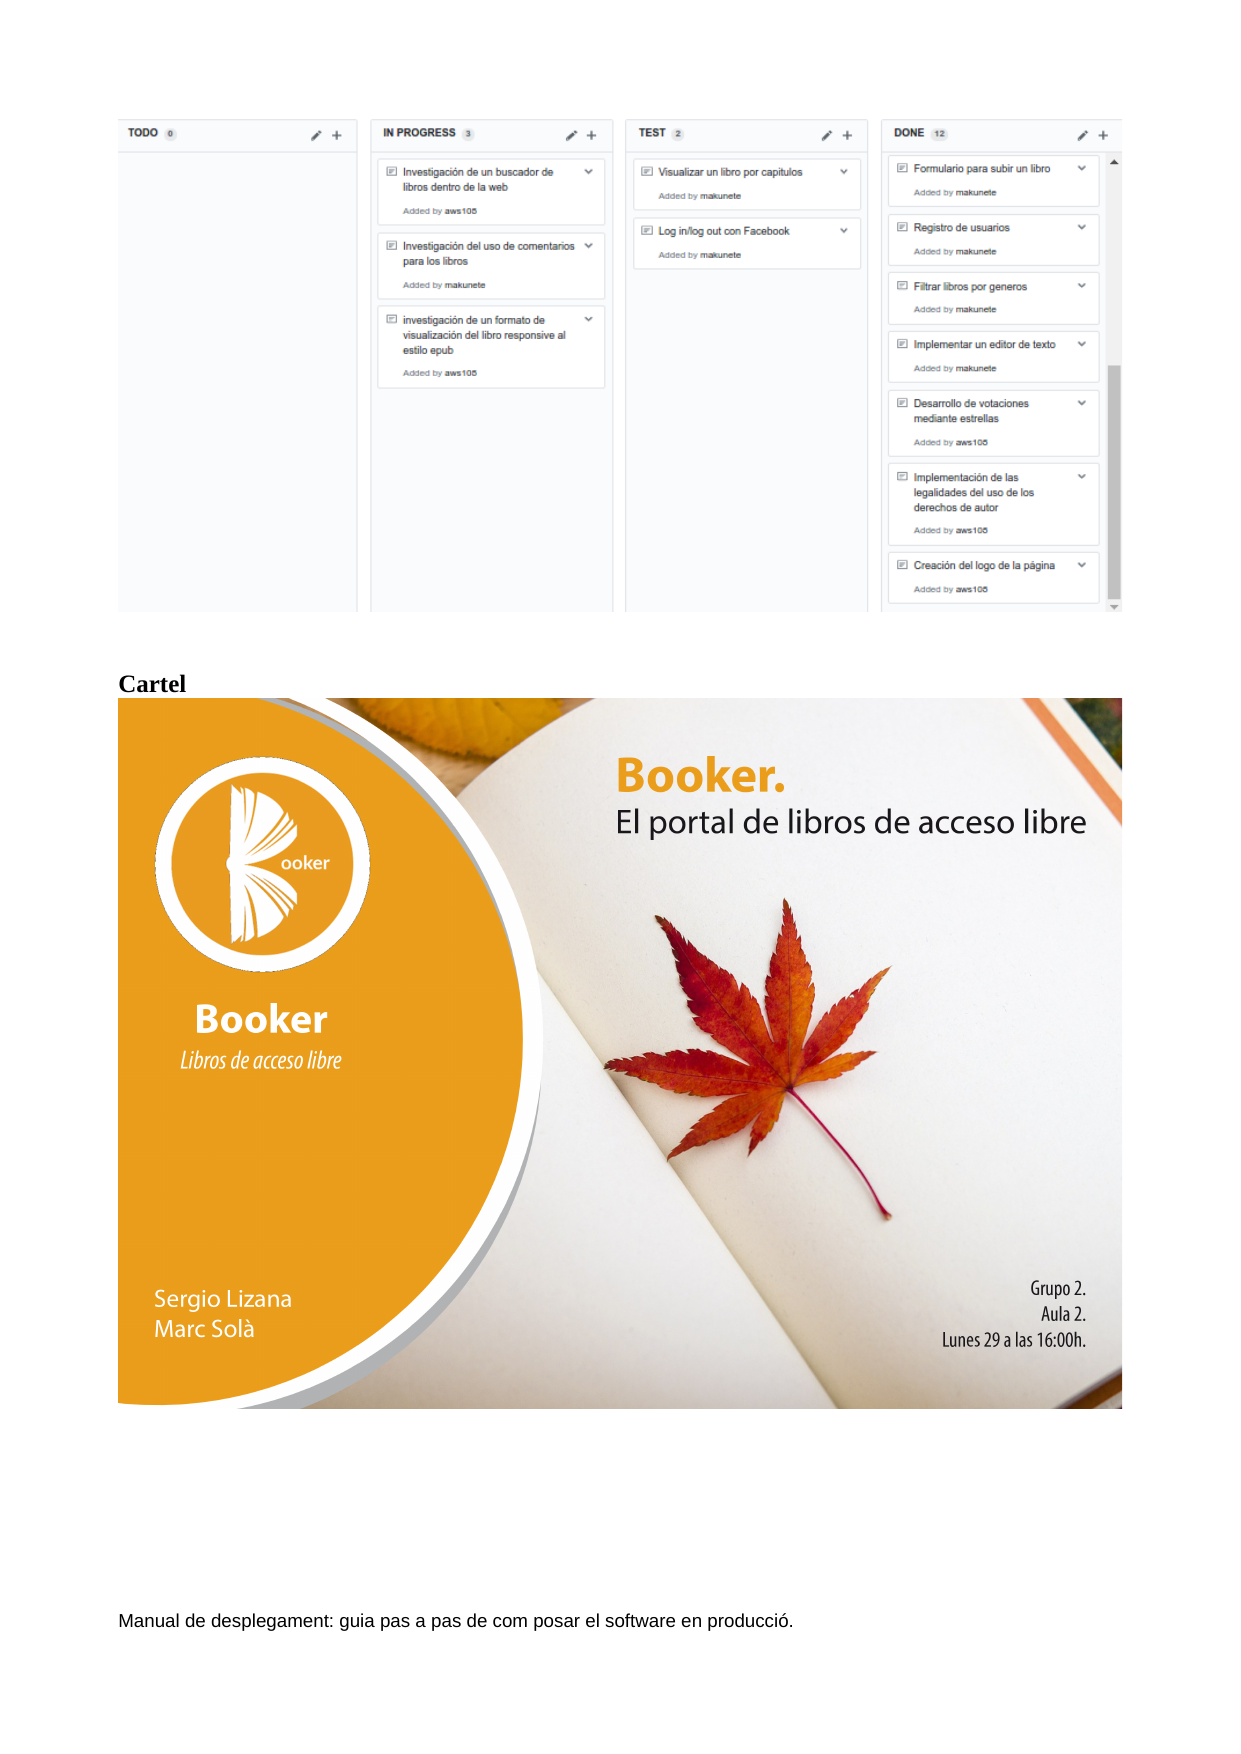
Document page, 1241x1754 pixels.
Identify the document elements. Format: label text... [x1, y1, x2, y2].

text Manual de desplegament: guia pas a pas de com posar el software en producció. [118, 1609, 1122, 1631]
picture [118, 118, 1123, 612]
picture [118, 698, 1123, 1409]
text Cartel [118, 669, 1122, 698]
